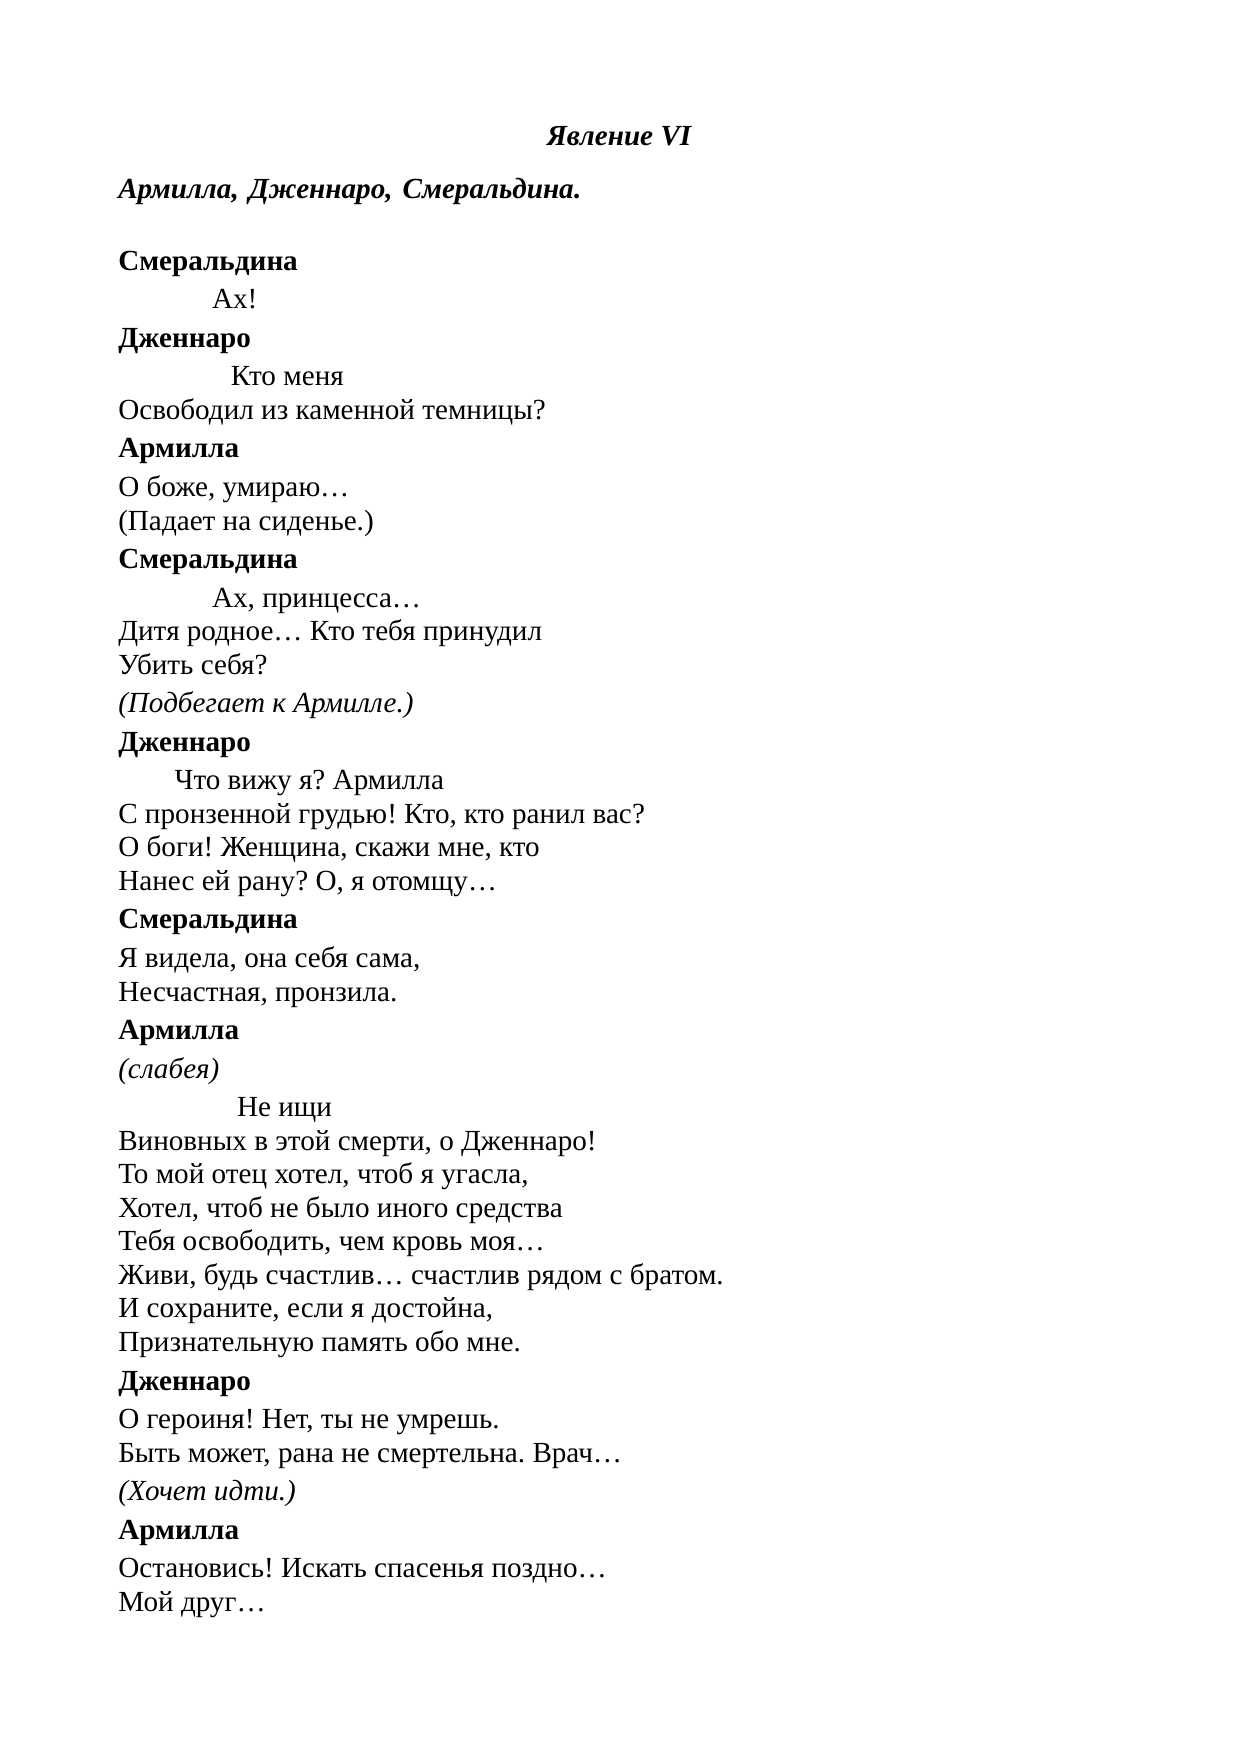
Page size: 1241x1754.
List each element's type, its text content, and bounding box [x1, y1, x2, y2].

text Дженнаро [118, 320, 1122, 353]
text Нанес ей рану? О, я отомщу… [118, 863, 1122, 897]
text Армилла [118, 431, 1122, 464]
text Я видела, она себя сама, [118, 940, 1122, 974]
text (слабея) [118, 1051, 1122, 1084]
text Смеральдина [118, 902, 1122, 935]
text То мой отец хотел, чтоб я угасла, [118, 1156, 1122, 1190]
text С пронзенной грудью! Кто, кто ранил вас? [118, 796, 1122, 829]
text Ах! [118, 281, 1122, 315]
text О боже, умираю… [118, 469, 1122, 503]
text Армилла [118, 1012, 1122, 1046]
text Хотел, чтоб не было иного средства [118, 1190, 1122, 1223]
text Освободил из каменной темницы? [118, 392, 1122, 426]
text (Подбегает к Армилле.) [118, 685, 1122, 719]
text Виновных в этой смерти, о Дженнаро! [118, 1123, 1122, 1156]
text Армилла [118, 1512, 1122, 1545]
text Смеральдина [118, 541, 1122, 575]
text Что вижу я? Армилла [118, 762, 1122, 796]
text (Падает на сиденье.) [118, 503, 1122, 536]
text Остановись! Искать спасенья поздно… [118, 1550, 1122, 1584]
text Дитя родное… Кто тебя принудил [118, 613, 1122, 647]
text О боги! Женщина, скажи мне, кто [118, 829, 1122, 863]
text (Хочет идти.) [118, 1473, 1122, 1507]
text И сохраните, если я достойна, [118, 1291, 1122, 1324]
text О героиня! Нет, ты не умрешь. [118, 1401, 1122, 1435]
text Кто меня [118, 358, 1122, 392]
text Признательную память обо мне. [118, 1324, 1122, 1358]
text Не ищи [118, 1089, 1122, 1123]
text Быть может, рана не смертельна. Врач… [118, 1435, 1122, 1468]
text Несчастная, пронзила. [118, 974, 1122, 1007]
text Живи, будь счастлив… счастлив рядом с братом. [118, 1257, 1122, 1291]
text Мой друг… [118, 1584, 1122, 1617]
text Дженнаро [118, 1363, 1122, 1396]
text Дженнаро [118, 724, 1122, 757]
text Ах, принцесса… [118, 580, 1122, 613]
text Смеральдина [118, 243, 1122, 276]
text Явление VI [118, 118, 1122, 152]
text Тебя освободить, чем кровь моя… [118, 1223, 1122, 1257]
text Армилла, Дженнаро, Смеральдина. [118, 171, 1122, 205]
text Убить себя? [118, 647, 1122, 680]
